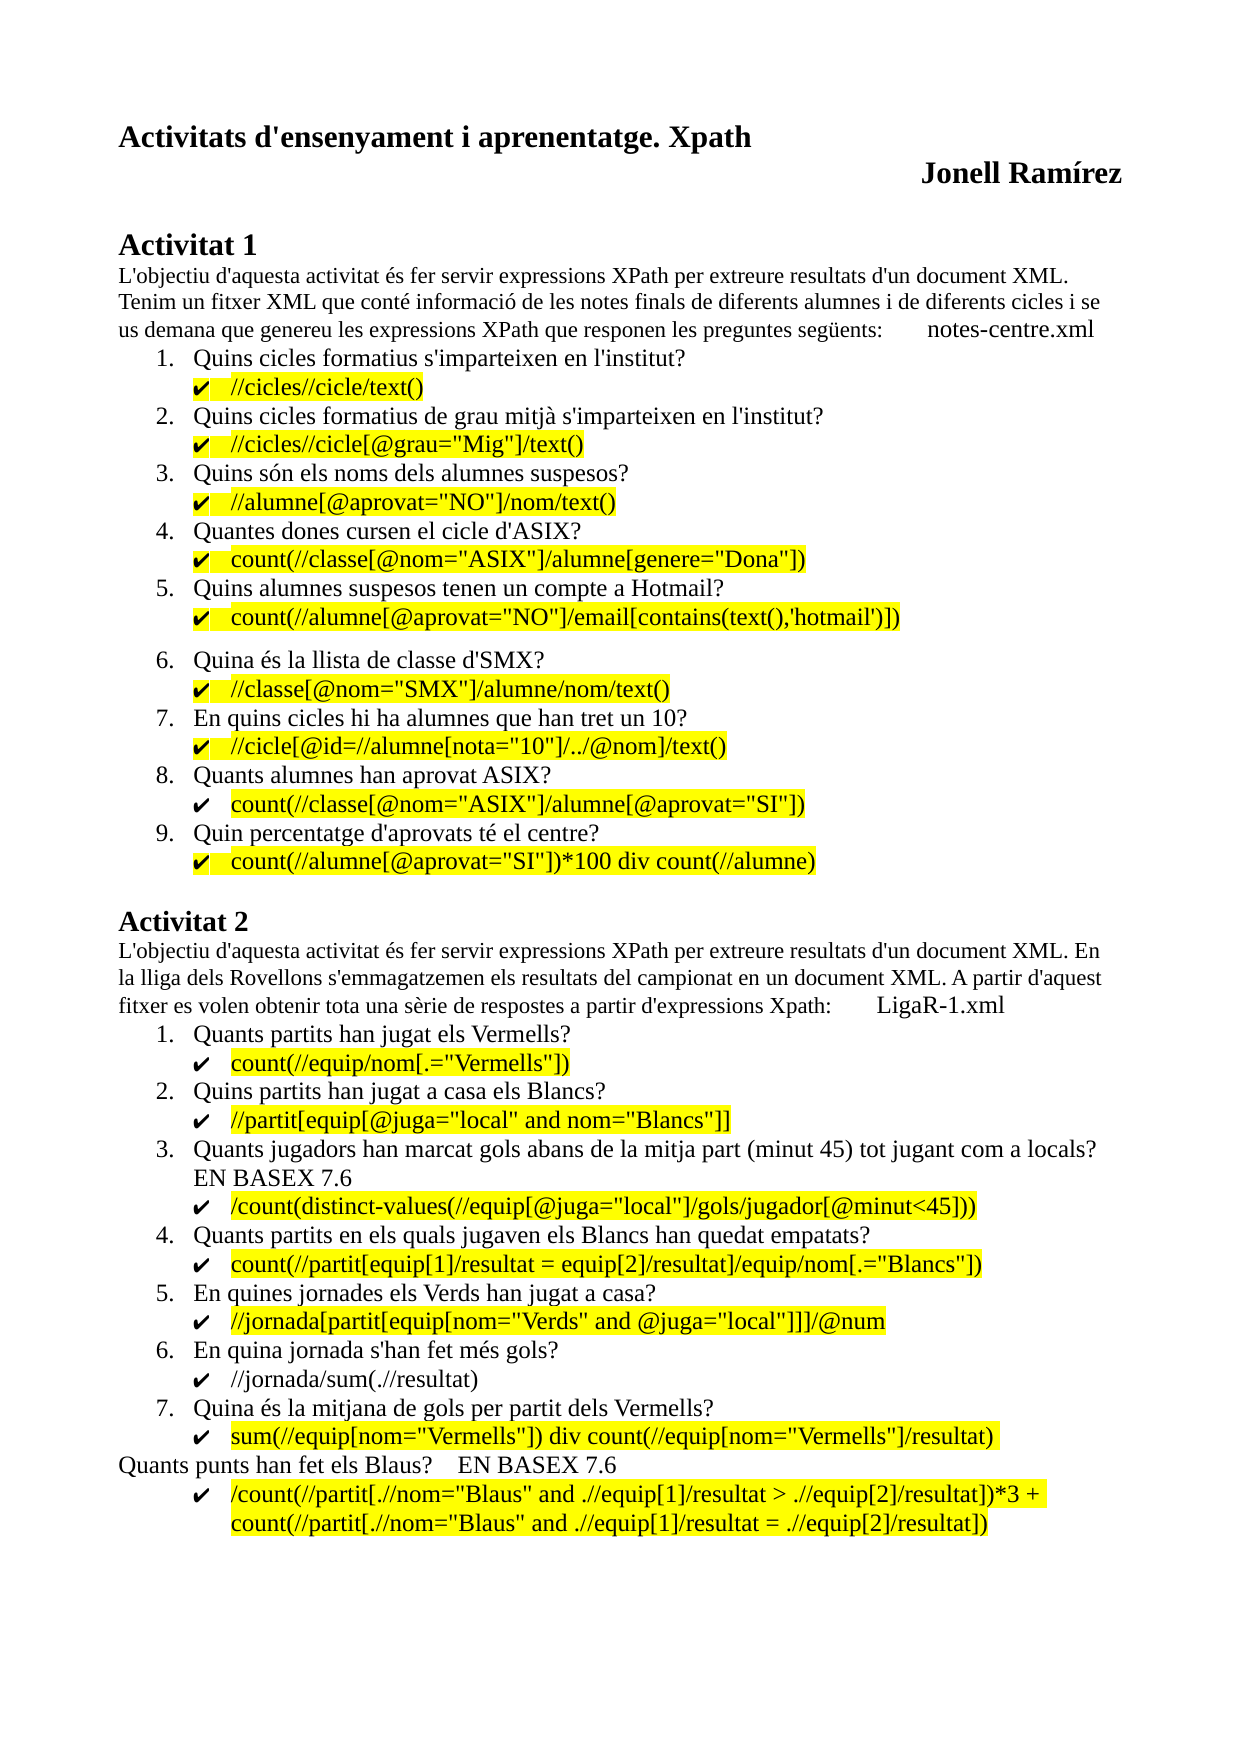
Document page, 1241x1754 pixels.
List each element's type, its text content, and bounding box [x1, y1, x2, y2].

list Quantes dones cursen el cicle d'ASIX? [156, 516, 1122, 544]
list //alumne[@aprovat="NO"]/nom/text() [193, 487, 1122, 516]
list Quina és la mitjana de gols per partit dels Vermells? [156, 1393, 1122, 1421]
list Quins alumnes suspesos tenen un compte a Hotmail? [156, 573, 1122, 602]
list count(//alumne[@aprovat="NO"]/email[contains(text(),'hotmail')]) [193, 602, 1122, 631]
list //jornada/sum(.//resultat) [193, 1364, 1122, 1393]
list //jornada[partit[equip[nom="Verds" and @juga="local"]]]/@num [193, 1306, 1122, 1335]
list count(//equip/nom[.="Vermells"]) [193, 1048, 1122, 1076]
list count(//alumne[@aprovat="SI"])*100 div count(//alumne) [193, 846, 1122, 875]
text Activitat 1 [118, 226, 1122, 262]
text Activitat 2 [118, 904, 1122, 937]
text Jonell Ramírez [118, 154, 1122, 190]
list Quins cicles formatius s'imparteixen en l'institut? [156, 343, 1122, 372]
text Activitats d'ensenyament i aprenentatge. Xpath [118, 118, 1122, 154]
list /count(//partit[.//nom="Blaus" and .//equip[1]/resultat > .//equip[2]/resultat])*3 + count(//partit[.//nom="Blaus" and .//equip[1]/resultat = .//equip[2]/resultat]) [193, 1479, 1122, 1536]
list Quins són els noms dels alumnes suspesos? [156, 458, 1122, 487]
text L'objectiu d'aquesta activitat és fer servir expressions XPath per extreure resultats d'un document XML. En la lliga dels Rovellons s'emmagatzemen els resultats del campionat en un document XML. A partir d'aquest fitxer es volen obtenir tota una sèrie de respostes a partir d'expressions Xpath: LigaR-1.xml [118, 937, 1122, 1019]
list Quants partits en els quals jugaven els Blancs han quedat empatats? [156, 1220, 1122, 1249]
list Quins partits han jugat a casa els Blancs? [156, 1076, 1122, 1105]
list Quants jugadors han marcat gols abans de la mitja part (minut 45) tot jugant com a locals? EN BASEX 7.6 [156, 1134, 1122, 1191]
list //cicles//cicle/text() [193, 372, 1122, 401]
list //cicles//cicle[@grau="Mig"]/text() [193, 429, 1122, 458]
list //classe[@nom="SMX"]/alumne/nom/text() [193, 674, 1122, 703]
list En quina jornada s'han fet més gols? [156, 1335, 1122, 1364]
list count(//partit[equip[1]/resultat = equip[2]/resultat]/equip/nom[.="Blancs"]) [193, 1249, 1122, 1278]
list //partit[equip[@juga="local" and nom="Blancs"]] [193, 1105, 1122, 1134]
list En quins cicles hi ha alumnes que han tret un 10? [156, 703, 1122, 731]
list En quines jornades els Verds han jugat a casa? [156, 1278, 1122, 1306]
list /count(distinct-values(//equip[@juga="local"]/gols/jugador[@minut<45])) [193, 1191, 1122, 1220]
list Quin percentatge d'aprovats té el centre? [156, 818, 1122, 846]
text L'objectiu d'aquesta activitat és fer servir expressions XPath per extreure resultats d'un document XML. Tenim un fitxer XML que conté informació de les notes finals de diferents alumnes i de diferents cicles i se us demana que genereu les expressions XPath que responen les preguntes següents: notes-centre.xml [118, 262, 1122, 343]
list Quina és la llista de classe d'SMX? [156, 645, 1122, 674]
text Quants punts han fet els Blaus? EN BASEX 7.6 [118, 1450, 1122, 1479]
list Quants partits han jugat els Vermells? [156, 1019, 1122, 1048]
list sum(//equip[nom="Vermells"]) div count(//equip[nom="Vermells"]/resultat) [193, 1421, 1122, 1450]
list //cicle[@id=//alumne[nota="10"]/../@nom]/text() [193, 731, 1122, 760]
list count(//classe[@nom="ASIX"]/alumne[@aprovat="SI"]) [193, 789, 1122, 818]
list count(//classe[@nom="ASIX"]/alumne[genere="Dona"]) [193, 544, 1122, 573]
list Quins cicles formatius de grau mitjà s'imparteixen en l'institut? [156, 401, 1122, 429]
list Quants alumnes han aprovat ASIX? [156, 760, 1122, 789]
